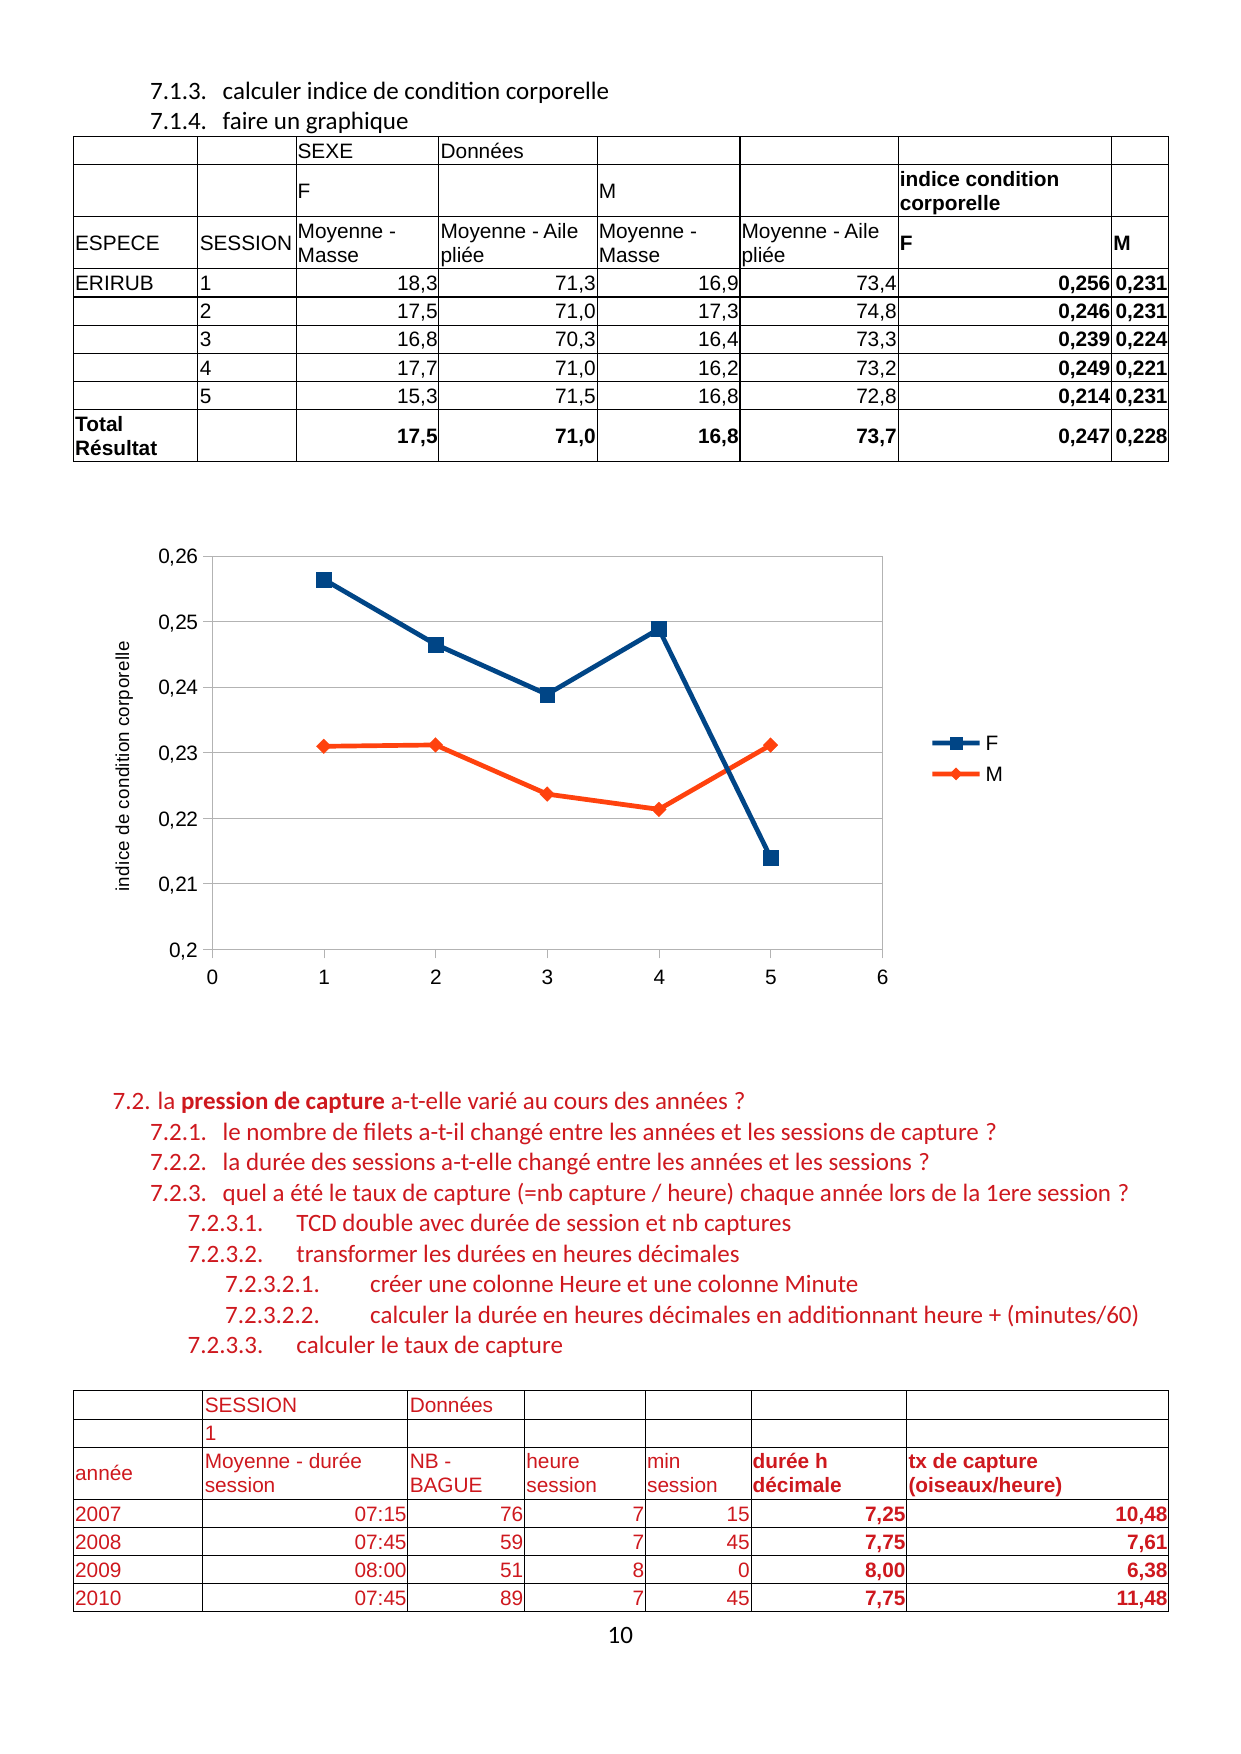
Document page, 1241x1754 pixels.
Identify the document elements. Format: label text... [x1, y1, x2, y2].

table_header [525, 1391, 645, 1418]
table_cell [525, 1420, 645, 1447]
table_cell 0,228 [1112, 410, 1168, 461]
table_cell 59 [408, 1528, 524, 1555]
table_cell 73,3 [741, 326, 898, 353]
table_cell 7,25 [752, 1500, 906, 1527]
table_cell 7 [525, 1584, 645, 1611]
table_cell 2008 [74, 1528, 202, 1555]
list la durée des sessions a-t-elle changé entre les années et les sessions ? [150, 1146, 1165, 1177]
table_cell 07:15 [203, 1500, 407, 1527]
list TCD double avec durée de session et nb captures [187, 1207, 1165, 1238]
table_cell [74, 382, 197, 409]
table_cell 89 [408, 1584, 524, 1611]
table_cell [198, 165, 296, 216]
list calculer le taux de capture [187, 1329, 1165, 1360]
table_cell indice condition corporelle [899, 165, 1111, 216]
table_cell Moyenne - durée session [203, 1448, 407, 1499]
table_cell 17,3 [598, 298, 739, 324]
table_cell F [297, 165, 438, 216]
table_cell heure session [525, 1448, 645, 1499]
table_cell F [899, 217, 1111, 268]
table_cell 2007 [74, 1500, 202, 1527]
table_cell tx de capture (oiseaux/heure) [907, 1448, 1168, 1499]
table_cell 7,61 [907, 1528, 1168, 1555]
list créer une colonne Heure et une colonne Minute [225, 1268, 1165, 1299]
table_cell 0,231 [1112, 298, 1168, 324]
table_cell durée h décimale [752, 1448, 906, 1499]
table_cell 0,256 [899, 269, 1111, 296]
table_cell 2010 [74, 1584, 202, 1611]
table_cell [198, 410, 296, 461]
table_cell 71,3 [439, 269, 597, 296]
table_header SEXE [297, 137, 438, 164]
table_cell 8,00 [752, 1556, 906, 1583]
table_header [74, 137, 197, 164]
table_cell 0,246 [899, 298, 1111, 324]
table_cell 0,214 [899, 382, 1111, 409]
table_cell Moyenne - Aile pliée [741, 217, 898, 268]
table_cell 16,9 [598, 269, 739, 296]
table_cell 16,8 [297, 326, 438, 353]
table_cell ERIRUB [74, 269, 197, 296]
table_cell 4 [198, 354, 296, 381]
table_cell 2009 [74, 1556, 202, 1583]
table_cell Moyenne - Masse [598, 217, 739, 268]
table_cell 8 [525, 1556, 645, 1583]
table_cell 51 [408, 1556, 524, 1583]
table_cell 73,4 [741, 269, 898, 296]
table_cell 70,3 [439, 326, 597, 353]
table_cell 45 [646, 1528, 751, 1555]
list transformer les durées en heures décimales [187, 1238, 1165, 1268]
table_cell M [598, 165, 739, 216]
table_cell 74,8 [741, 298, 898, 324]
table_header [646, 1391, 751, 1418]
table_cell 17,7 [297, 354, 438, 381]
table_cell [74, 326, 197, 353]
table_cell M [1112, 217, 1168, 268]
table_cell 0,239 [899, 326, 1111, 353]
table_cell NB - BAGUE [408, 1448, 524, 1499]
table_header [907, 1391, 1168, 1418]
table_header Données [408, 1391, 524, 1418]
table_cell 16,8 [598, 382, 739, 409]
list la pression de capture a-t-elle varié au cours des années ? [112, 1085, 1165, 1116]
list quel a été le taux de capture (=nb capture / heure) chaque année lors de la 1ere session ? [150, 1177, 1165, 1207]
table_cell min session [646, 1448, 751, 1499]
table_cell 0,249 [899, 354, 1111, 381]
table_cell [752, 1420, 906, 1447]
table_header [741, 137, 898, 164]
table_cell [74, 165, 197, 216]
table_cell 76 [408, 1500, 524, 1527]
table_cell [74, 1420, 202, 1447]
table_cell 0,221 [1112, 354, 1168, 381]
table_cell SESSION [198, 217, 296, 268]
table_header [598, 137, 739, 164]
table_cell 0,247 [899, 410, 1111, 461]
table_cell 0 [646, 1556, 751, 1583]
table_cell 73,2 [741, 354, 898, 381]
table_cell 2 [198, 298, 296, 324]
table_cell 16,8 [598, 410, 739, 461]
table_cell ESPECE [74, 217, 197, 268]
table_cell 15 [646, 1500, 751, 1527]
list calculer la durée en heures décimales en additionnant heure + (minutes/60) [225, 1299, 1165, 1329]
table_header [899, 137, 1111, 164]
table_cell 11,48 [907, 1584, 1168, 1611]
table_cell 6,38 [907, 1556, 1168, 1583]
table_cell 7 [525, 1500, 645, 1527]
list faire un graphique [150, 106, 1165, 136]
table_cell 45 [646, 1584, 751, 1611]
table_cell [741, 165, 898, 216]
table_cell Moyenne - Aile pliée [439, 217, 597, 268]
table_cell [907, 1420, 1168, 1447]
table_header [198, 137, 296, 164]
table_cell [1112, 165, 1168, 216]
table_cell 3 [198, 326, 296, 353]
table_cell 71,0 [439, 354, 597, 381]
table_cell 71,0 [439, 410, 597, 461]
table_cell Total Résultat [74, 410, 197, 461]
table_cell Moyenne - Masse [297, 217, 438, 268]
table_cell 1 [198, 269, 296, 296]
table_header [1112, 137, 1168, 164]
table_cell 5 [198, 382, 296, 409]
table_cell 07:45 [203, 1528, 407, 1555]
table_cell 18,3 [297, 269, 438, 296]
table_cell [74, 354, 197, 381]
table_header SESSION [203, 1391, 407, 1418]
table_cell 17,5 [297, 298, 438, 324]
table_cell 16,4 [598, 326, 739, 353]
table_cell 16,2 [598, 354, 739, 381]
table_cell 17,5 [297, 410, 438, 461]
table_cell 72,8 [741, 382, 898, 409]
table_cell [439, 165, 597, 216]
table_header [74, 1391, 202, 1418]
table_cell 71,0 [439, 298, 597, 324]
table_cell 1 [203, 1420, 407, 1447]
list calculer indice de condition corporelle [150, 75, 1165, 106]
table_cell 7,75 [752, 1584, 906, 1611]
table_header Données [439, 137, 597, 164]
table_cell 73,7 [741, 410, 898, 461]
table_cell année [74, 1448, 202, 1499]
table_cell 0,231 [1112, 382, 1168, 409]
table_cell [74, 298, 197, 324]
list le nombre de filets a-t-il changé entre les années et les sessions de capture ? [150, 1116, 1165, 1146]
table_cell 15,3 [297, 382, 438, 409]
table_cell 08:00 [203, 1556, 407, 1583]
table_cell 7 [525, 1528, 645, 1555]
table_cell 10,48 [907, 1500, 1168, 1527]
table_cell [646, 1420, 751, 1447]
table_cell [408, 1420, 524, 1447]
table_cell 7,75 [752, 1528, 906, 1555]
table_header [752, 1391, 906, 1418]
table_cell 71,5 [439, 382, 597, 409]
table_cell 0,224 [1112, 326, 1168, 353]
table_cell 0,231 [1112, 269, 1168, 296]
table_cell 07:45 [203, 1584, 407, 1611]
